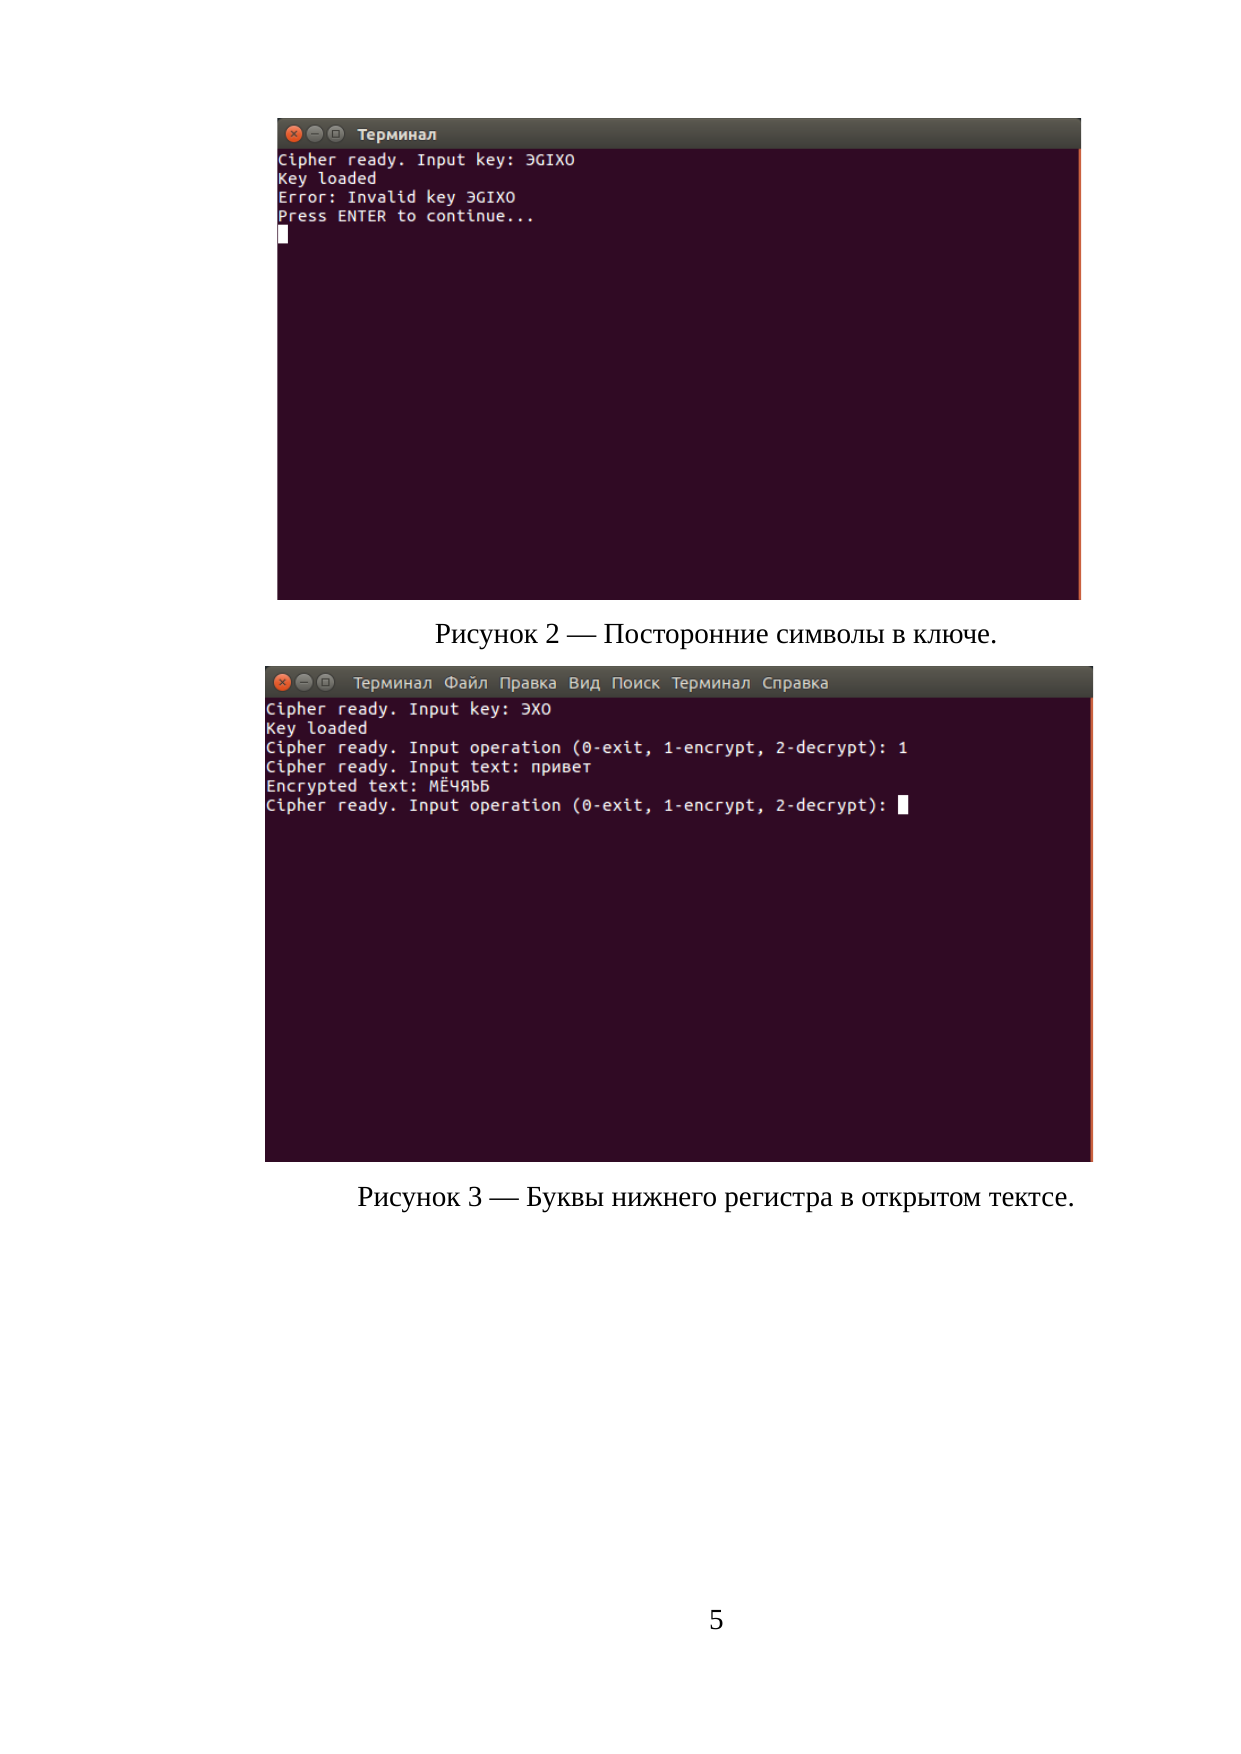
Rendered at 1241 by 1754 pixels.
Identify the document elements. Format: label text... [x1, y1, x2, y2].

text Рисунок 3 — Буквы нижнего регистра в открытом тектсе. [177, 666, 1181, 1212]
text Рисунок 2 — Посторонние символы в ключе. [177, 118, 1181, 649]
picture [265, 666, 1094, 1162]
picture [277, 118, 1082, 600]
